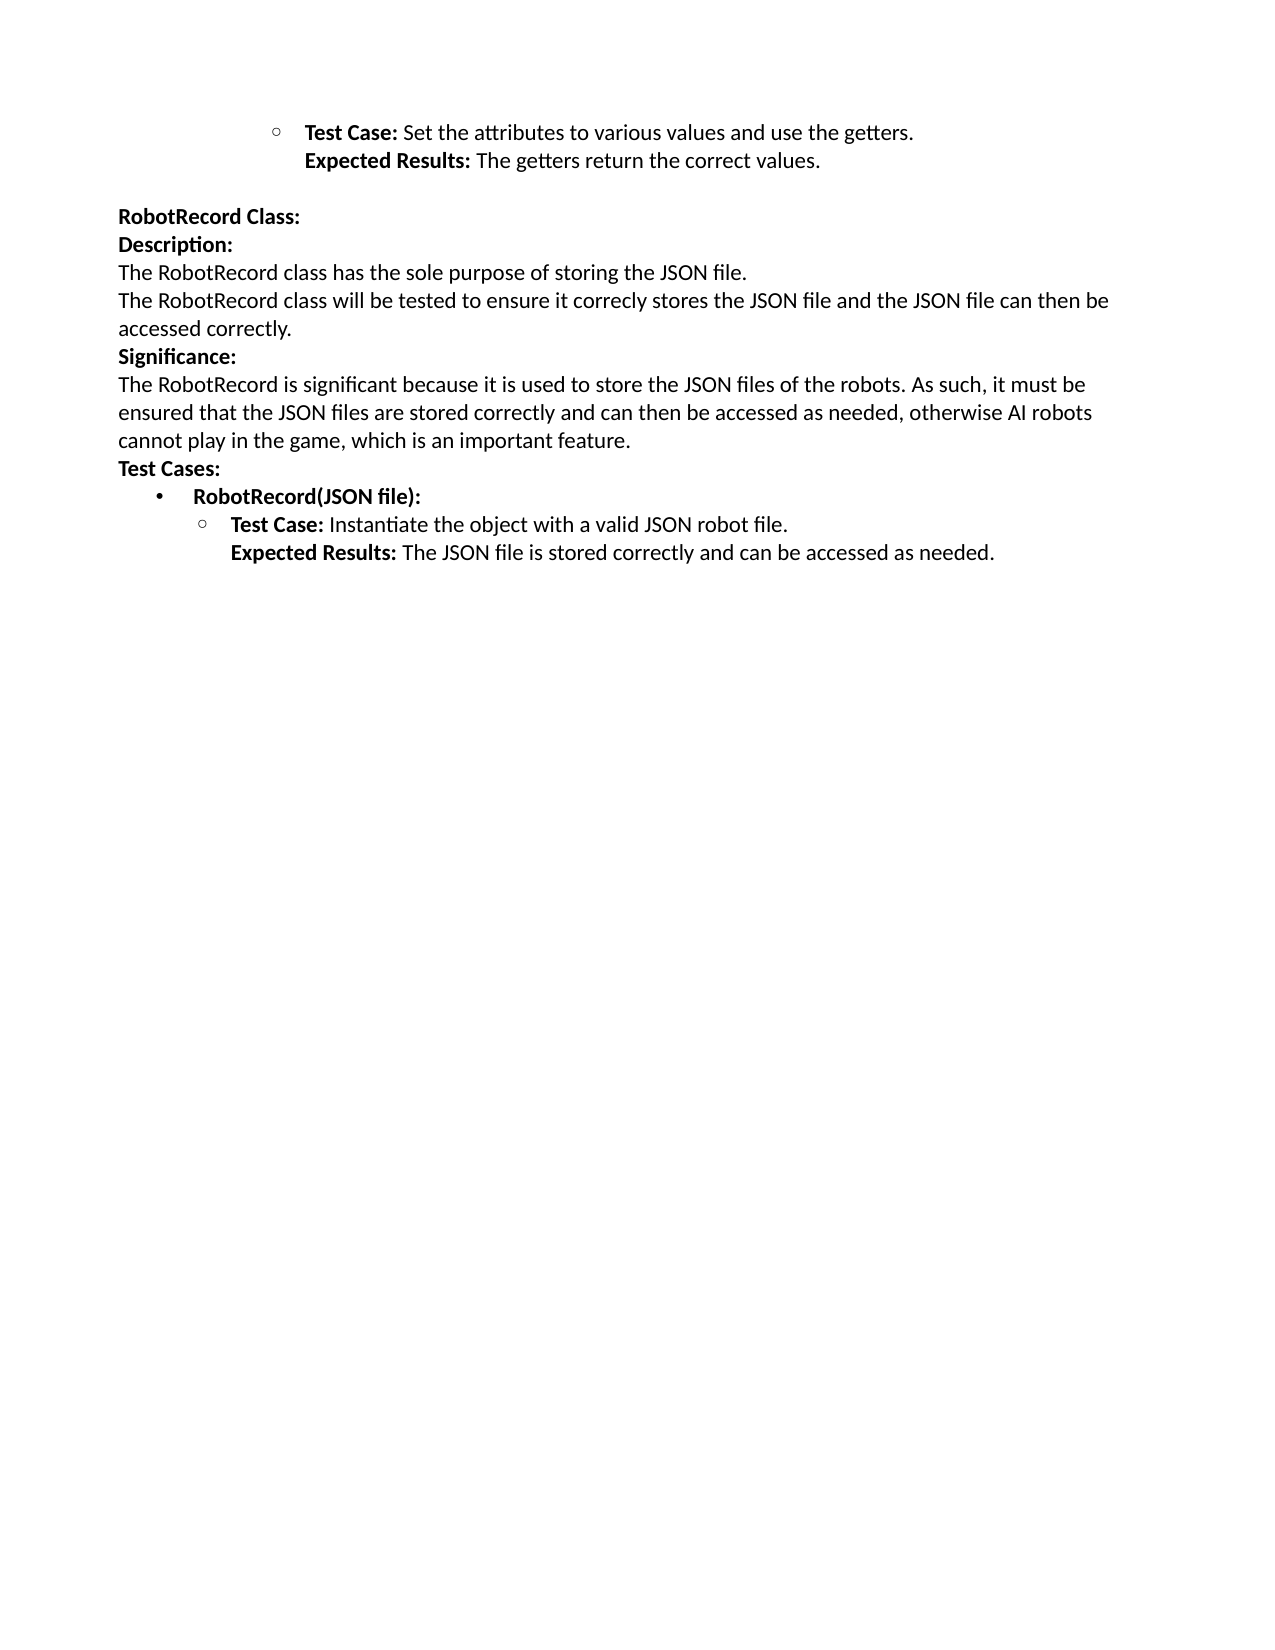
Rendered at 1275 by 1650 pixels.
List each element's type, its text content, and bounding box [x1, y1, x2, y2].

text RobotRecord Class: [118, 202, 1157, 230]
list Test Case: Instantiate the object with a valid JSON robot file. [193, 510, 1157, 538]
text The RobotRecord class has the sole purpose of storing the JSON file. [118, 258, 1157, 286]
list Test Case: Set the attributes to various values and use the getters. [267, 118, 1157, 146]
text Test Cases: [118, 454, 1157, 482]
text Description: [118, 230, 1157, 258]
text Significance: [118, 342, 1157, 370]
text The RobotRecord is significant because it is used to store the JSON files of the robots. As such, it must be ensured that the JSON files are stored correctly and can then be accessed as needed, otherwise AI robots cannot play in the game, which is an important feature. [118, 370, 1157, 454]
list Expected Results: The getters return the correct values. [267, 146, 1157, 174]
list Expected Results: The JSON file is stored correctly and can be accessed as needed. [193, 538, 1157, 566]
text The RobotRecord class will be tested to ensure it correcly stores the JSON file and the JSON file can then be accessed correctly. [118, 286, 1157, 342]
list RobotRecord(JSON file): [156, 482, 1157, 510]
